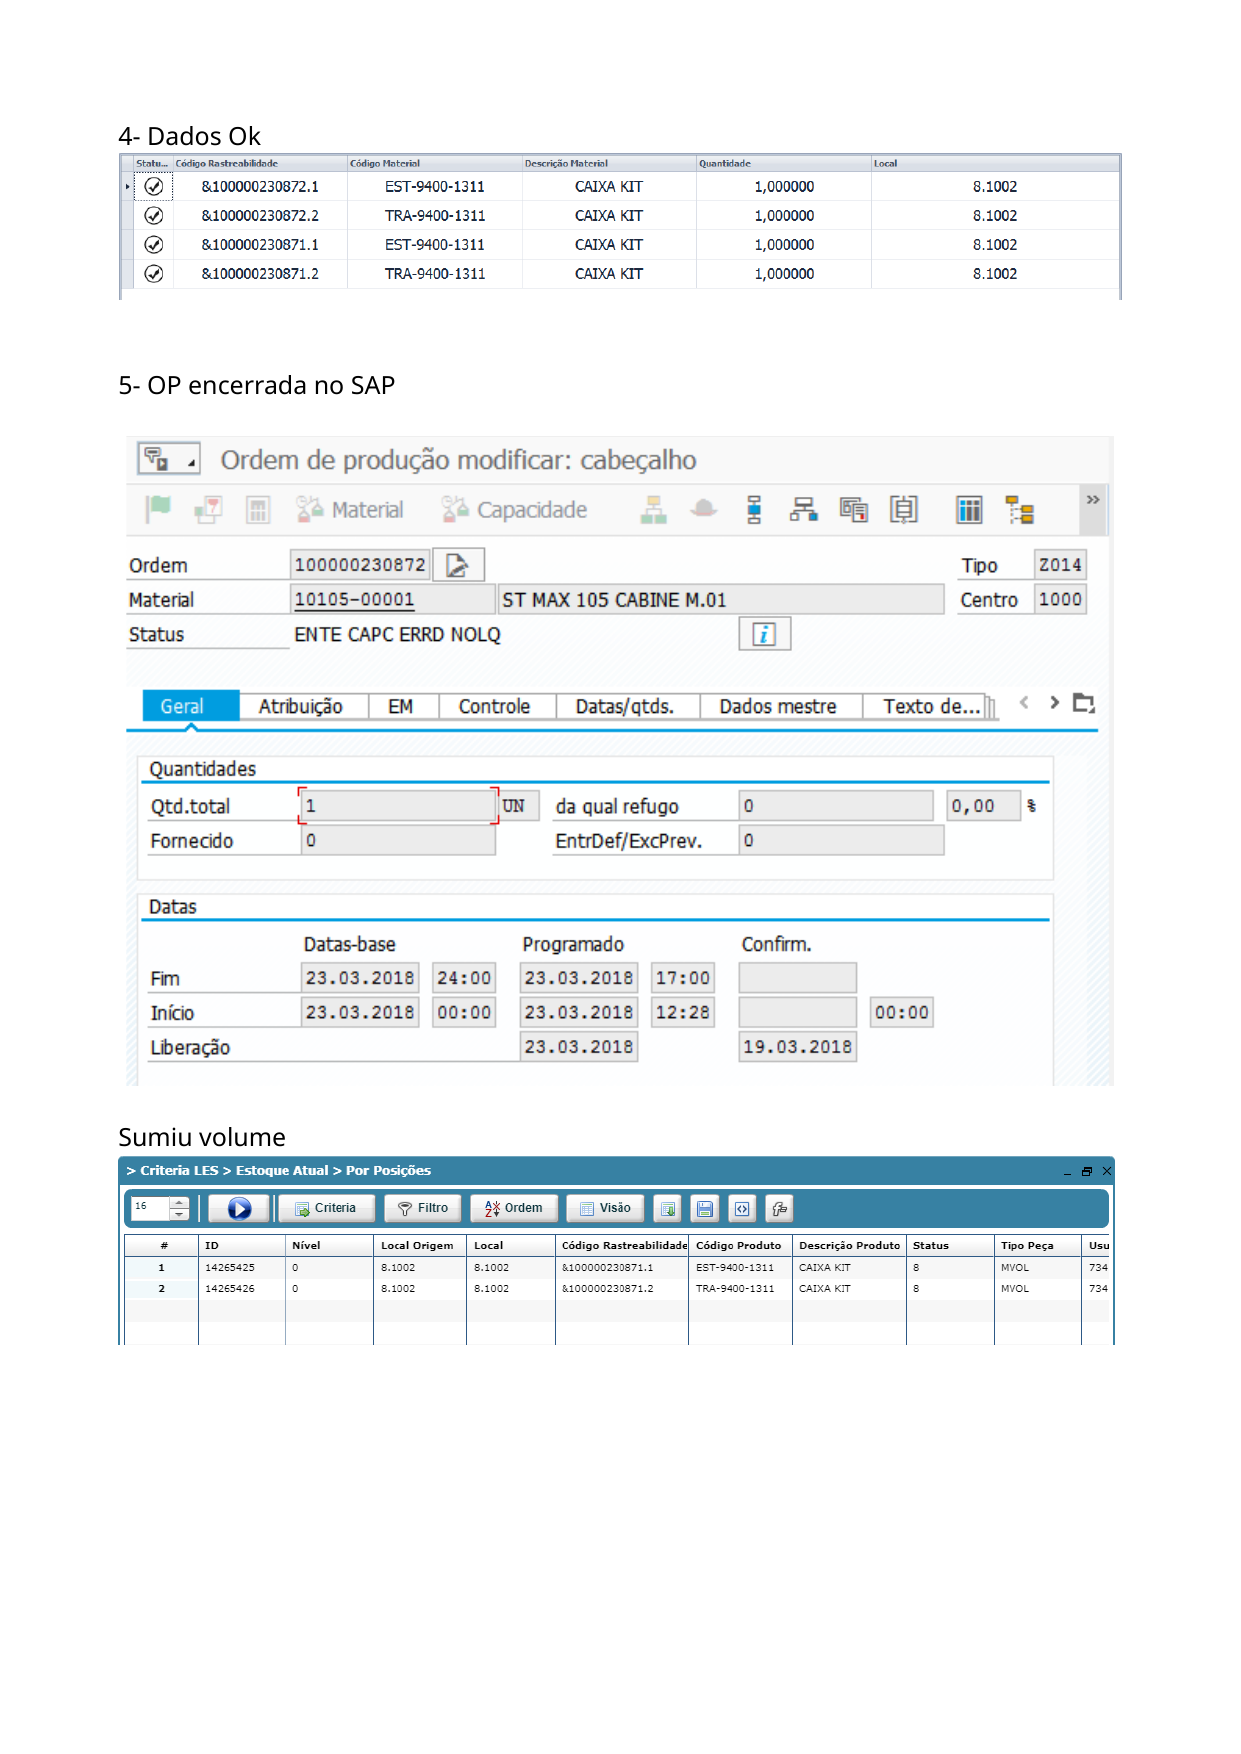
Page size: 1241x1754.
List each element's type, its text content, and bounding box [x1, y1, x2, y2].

picture [118, 152, 1123, 300]
picture [118, 1154, 1123, 1345]
text Sumiu volume [118, 1120, 1122, 1154]
picture [126, 436, 1114, 1086]
text 5- OP encerrada no SAP [118, 368, 1122, 402]
text 4- Dados Ok [118, 118, 1122, 152]
